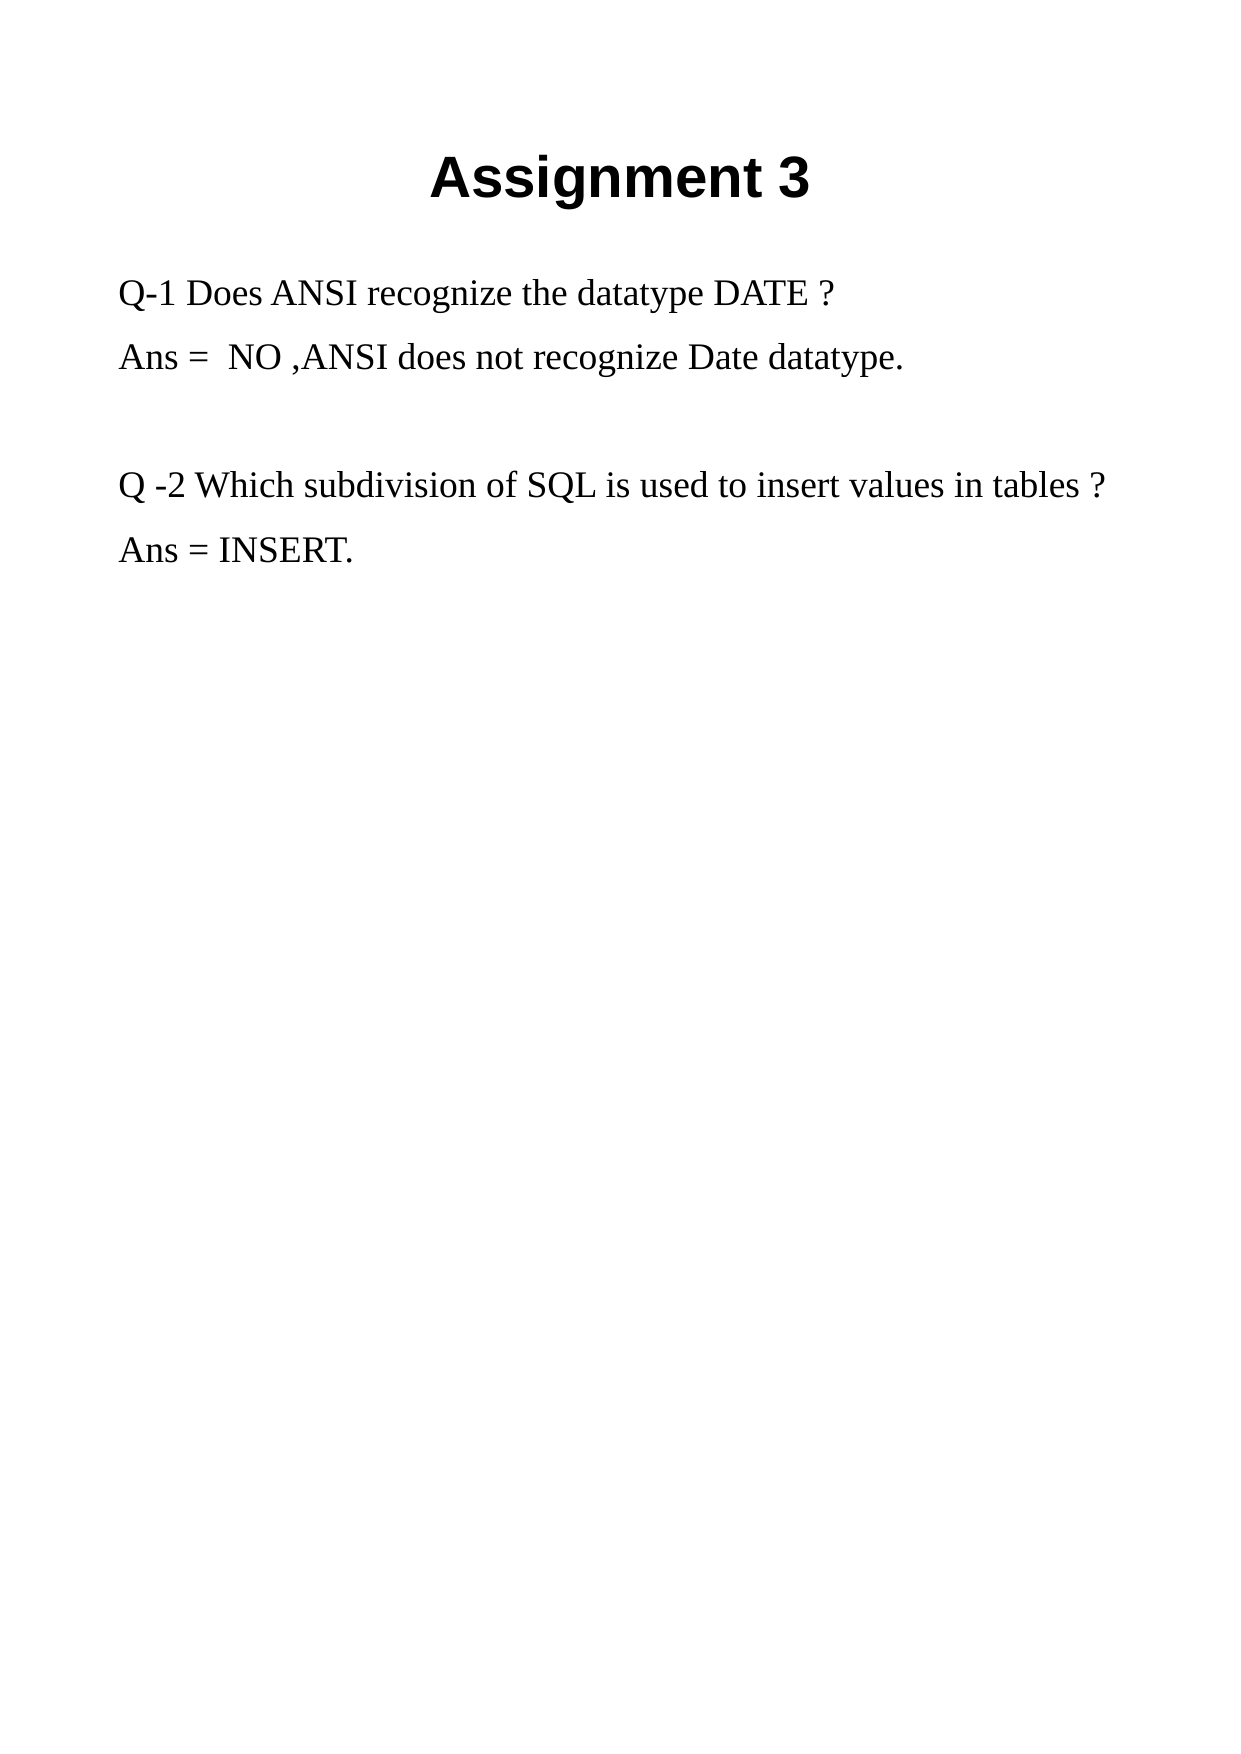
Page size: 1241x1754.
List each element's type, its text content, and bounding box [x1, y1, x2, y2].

text Ans = INSERT. [118, 527, 1122, 570]
text Ans = NO ,ANSI does not recognize Date datatype. [118, 334, 1122, 378]
text Q-1 Does ANSI recognize the datatype DATE ? [118, 270, 1122, 313]
title Assignment 3 [118, 143, 1122, 210]
text Q -2 Which subdivision of SQL is used to insert values in tables ? [118, 463, 1122, 506]
